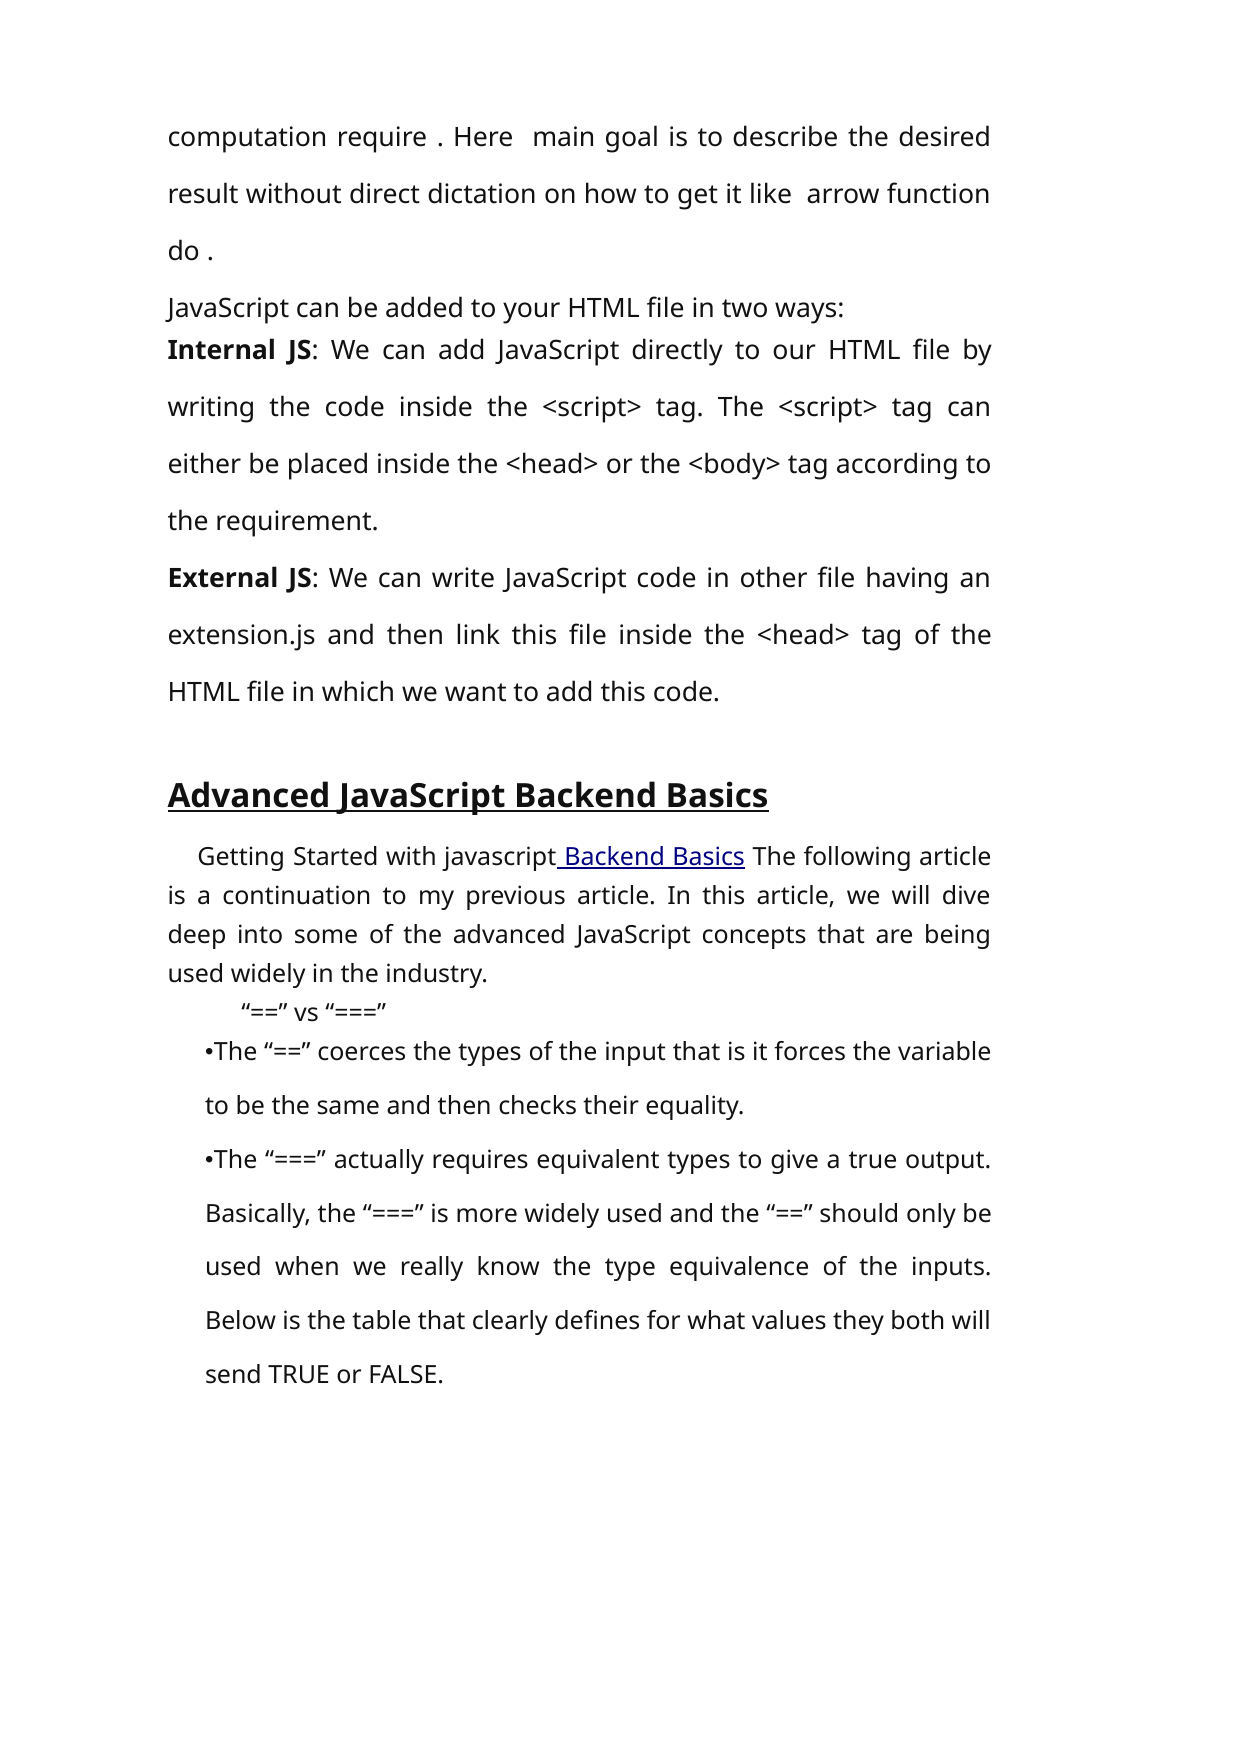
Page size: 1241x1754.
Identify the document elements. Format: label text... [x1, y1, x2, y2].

list External JS: We can write JavaScript code in other file having an extension.js and then link this file inside the <head> tag of the HTML file in which we want to add this code. [167, 559, 992, 709]
text JavaScript can be added to your HTML file in two ways: [167, 289, 992, 326]
text “==” vs “===” [241, 995, 992, 1029]
list Internal JS: We can add JavaScript directly to our HTML file by writing the code inside the <script> tag. The <script> tag can either be placed inside the <head> or the <body> tag according to the requirement. [167, 331, 992, 538]
text Advanced JavaScript Backend Basics [167, 731, 992, 817]
list computation require . Here main goal is to describe the desired result without direct dictation on how to get it like arrow function do . [167, 118, 992, 268]
list The “===” actually requires equivalent types to give a true output. Basically, the “===” is more widely used and the “==” should only be used when we really know the type equivalence of the inputs. Below is the table that clearly defines for what values they both will send TRUE or FALSE. [205, 1141, 992, 1391]
text Getting Started with javascript Backend Basics The following article is a continuation to my previous article. In this article, we will dive deep into some of the advanced JavaScript concepts that are being used widely in the industry. [167, 838, 992, 990]
list The “==” coerces the types of the input that is it forces the variable to be the same and then checks their equality. [205, 1034, 992, 1122]
